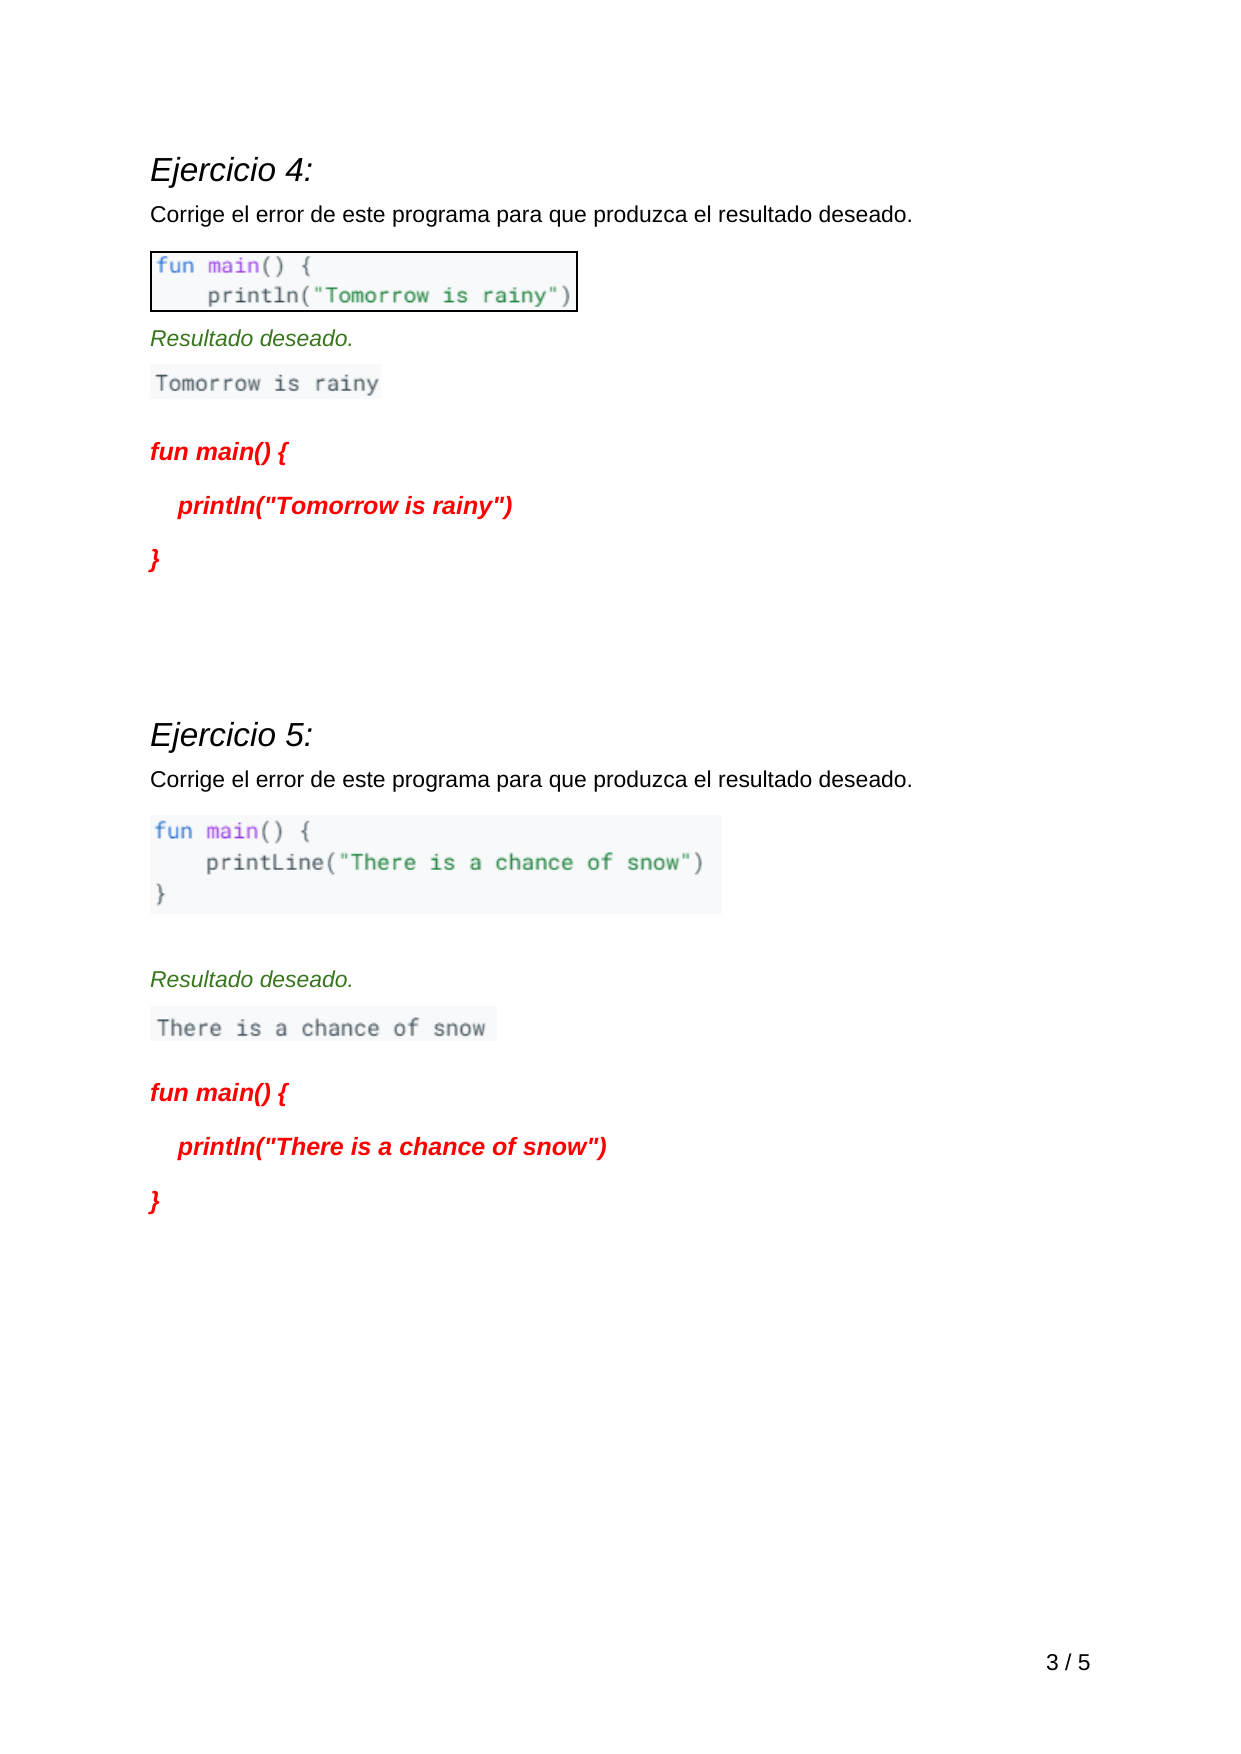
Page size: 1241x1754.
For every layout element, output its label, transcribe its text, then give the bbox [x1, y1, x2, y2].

picture [150, 364, 382, 399]
text println("Tomorrow is rainy") [150, 491, 1090, 519]
picture [150, 1006, 497, 1041]
text } [150, 1186, 1090, 1215]
text Corrige el error de este programa para que produzca el resultado deseado. [150, 766, 1090, 792]
text Resultado deseado. [150, 966, 1090, 993]
picture [152, 253, 576, 310]
subtitle Ejercicio 4: [150, 150, 1090, 188]
text Corrige el error de este programa para que produzca el resultado deseado. [150, 201, 1090, 227]
picture [150, 815, 722, 914]
text Resultado deseado. [150, 325, 1090, 351]
subtitle fun main() { [150, 437, 1090, 466]
text } [150, 544, 1090, 573]
text fun main() { [150, 1078, 1090, 1107]
subtitle Ejercicio 5: [150, 714, 1090, 753]
text println("There is a chance of snow") [150, 1132, 1090, 1161]
